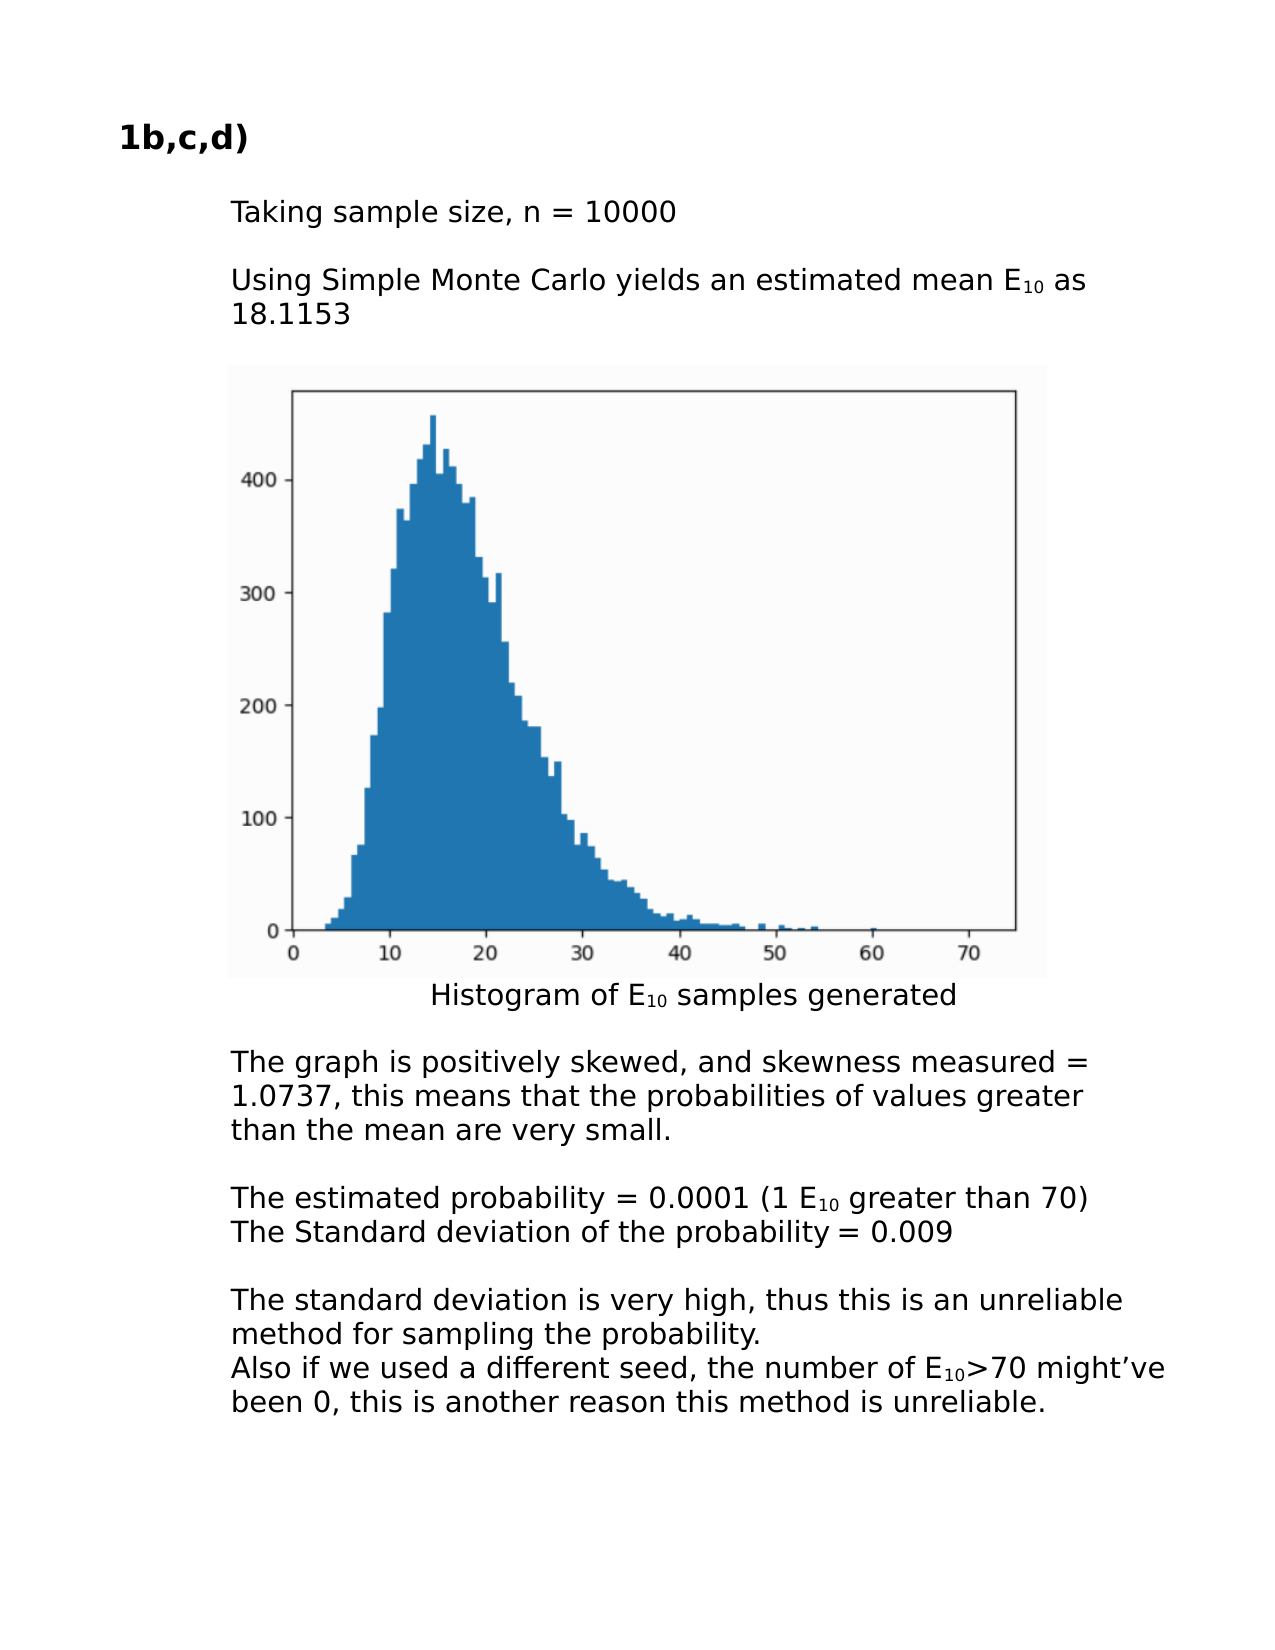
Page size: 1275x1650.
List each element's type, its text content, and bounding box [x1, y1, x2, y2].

text The graph is positively skewed, and skewness measured = 1.0737, this means that the probabilities of values greater than the mean are very small. [231, 1046, 1157, 1148]
text Also if we used a different seed, the number of E10>70 might’ve been 0, this is another reason this method is unreliable. [231, 1351, 1176, 1419]
text The estimated probability = 0.0001 (1 E10 greater than 70) [231, 1182, 1157, 1216]
text 1b,c,d) [118, 118, 1157, 157]
text Histogram of E10 samples generated [231, 366, 1157, 1012]
text Taking sample size, n = 10000 [231, 196, 1157, 230]
picture [227, 365, 1048, 978]
text The Standard deviation of the probability = 0.009 [231, 1216, 1157, 1249]
text Using Simple Monte Carlo yields an estimated mean E10 as 18.1153 [231, 264, 1157, 332]
text The standard deviation is very high, thus this is an unreliable method for sampling the probability. [231, 1283, 1157, 1351]
